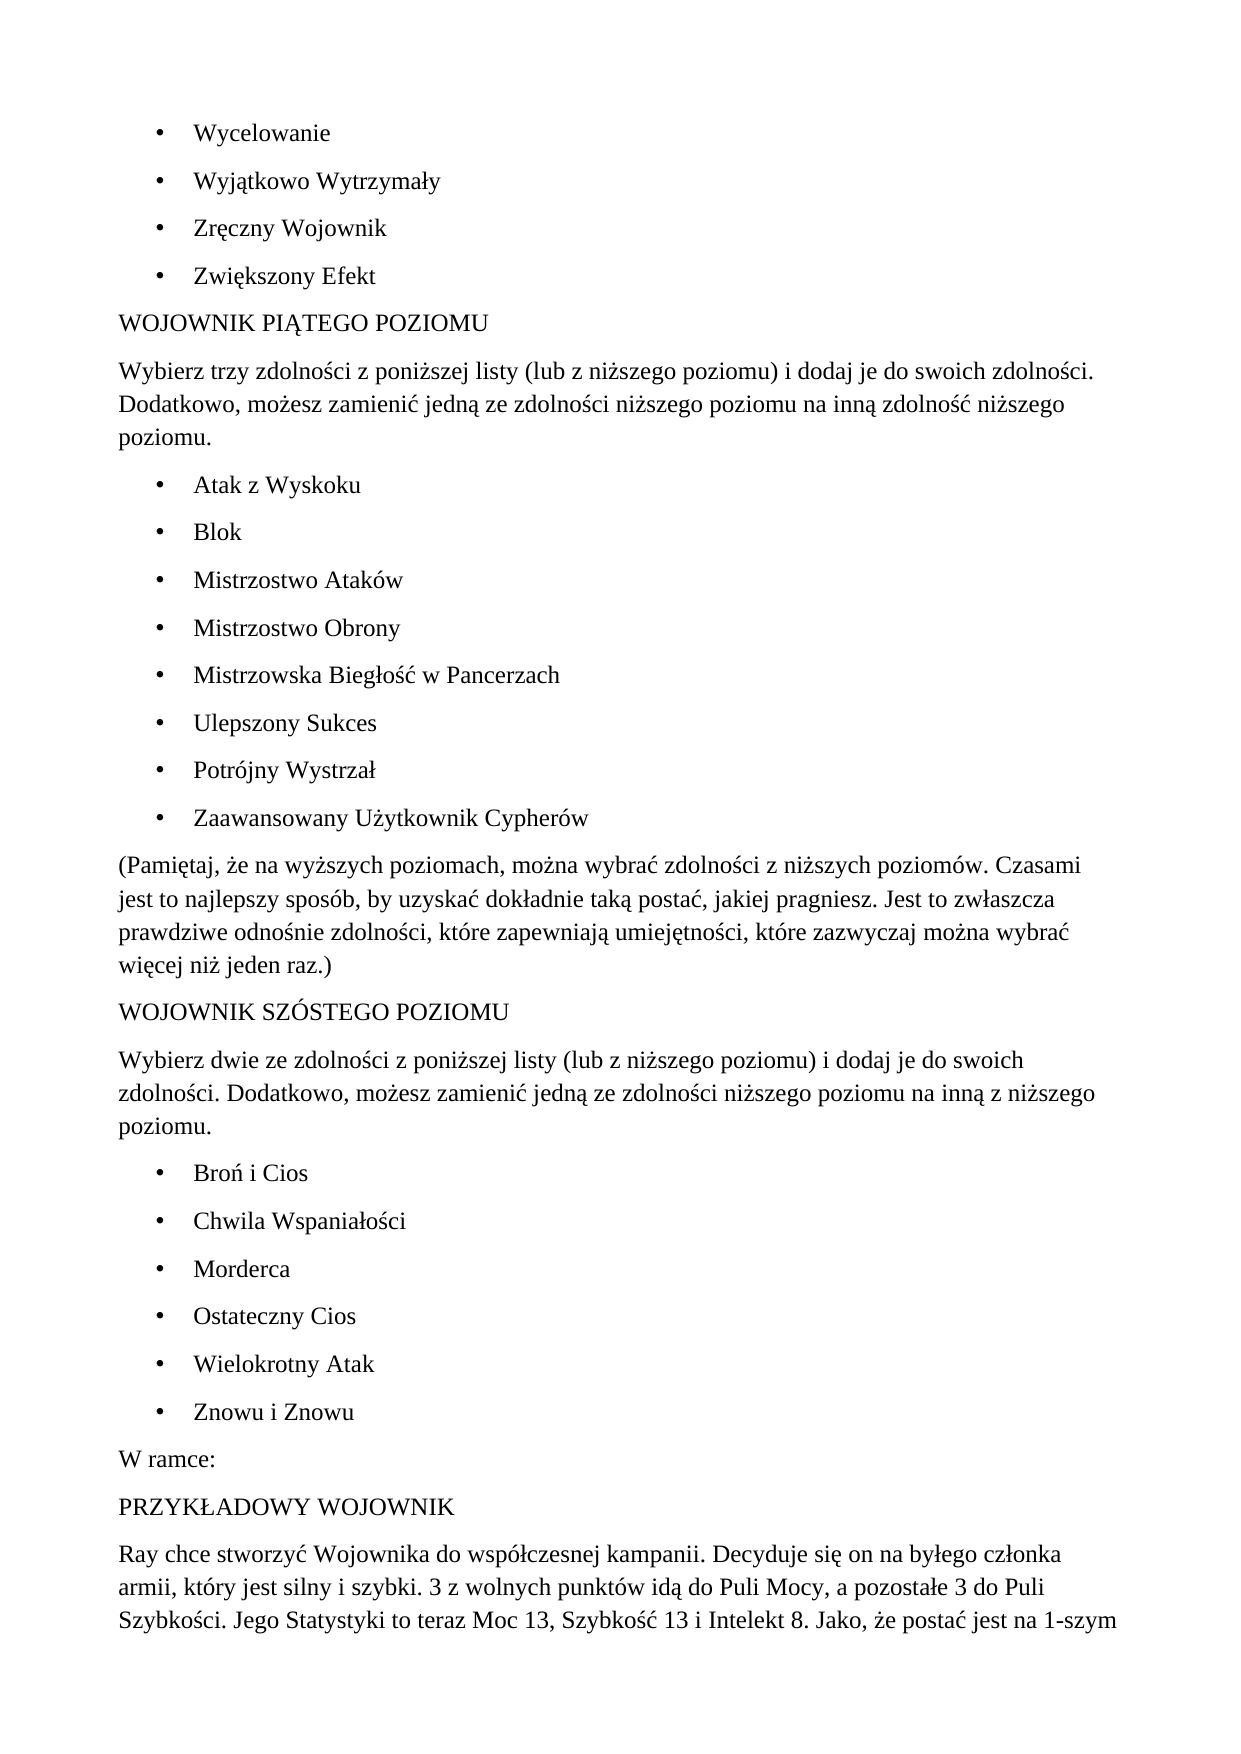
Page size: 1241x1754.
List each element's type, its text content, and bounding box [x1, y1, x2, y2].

list Znowu i Znowu [156, 1397, 1122, 1425]
list Wielokrotny Atak [156, 1349, 1122, 1378]
list Mistrzostwo Ataków [156, 565, 1122, 594]
text Wybierz dwie ze zdolności z poniższej listy (lub z niższego poziomu) i dodaj je do swoich zdolności. Dodatkowo, możesz zamienić jedną ze zdolności niższego poziomu na inną z niższego poziomu. [118, 1045, 1122, 1140]
list Wycelowanie [156, 118, 1122, 147]
text Ray chce stworzyć Wojownika do współczesnej kampanii. Decyduje się on na byłego członka armii, który jest silny i szybki. 3 z wolnych punktów idą do Puli Mocy, a pozostałe 3 do Puli Szybkości. Jego Statystyki to teraz Moc 13, Szybkość 13 i Intelekt 8. Jako, że postać jest na 1-szym [118, 1539, 1122, 1634]
list Ulepszony Sukces [156, 708, 1122, 737]
list Potrójny Wystrzał [156, 755, 1122, 784]
list Mistrzowska Biegłość w Pancerzach [156, 660, 1122, 689]
list Zaawansowany Użytkownik Cypherów [156, 803, 1122, 832]
list Chwila Wspaniałości [156, 1206, 1122, 1235]
text Wybierz trzy zdolności z poniższej listy (lub z niższego poziomu) i dodaj je do swoich zdolności. Dodatkowo, możesz zamienić jedną ze zdolności niższego poziomu na inną zdolność niższego poziomu. [118, 356, 1122, 451]
list Blok [156, 517, 1122, 546]
list Zwiększony Efekt [156, 261, 1122, 290]
list Broń i Cios [156, 1158, 1122, 1187]
list Zręczny Wojownik [156, 213, 1122, 242]
list Ostateczny Cios [156, 1301, 1122, 1330]
text PRZYKŁADOWY WOJOWNIK [118, 1492, 1122, 1521]
text (Pamiętaj, że na wyższych poziomach, można wybrać zdolności z niższych poziomów. Czasami jest to najlepszy sposób, by uzyskać dokładnie taką postać, jakiej pragniesz. Jest to zwłaszcza prawdziwe odnośnie zdolności, które zapewniają umiejętności, które zazwyczaj można wybrać więcej niż jeden raz.) [118, 851, 1122, 978]
text W ramce: [118, 1444, 1122, 1473]
text WOJOWNIK SZÓSTEGO POZIOMU [118, 997, 1122, 1026]
list Atak z Wyskoku [156, 470, 1122, 498]
text WOJOWNIK PIĄTEGO POZIOMU [118, 308, 1122, 337]
list Wyjątkowo Wytrzymały [156, 166, 1122, 194]
list Morderca [156, 1254, 1122, 1282]
list Mistrzostwo Obrony [156, 613, 1122, 641]
